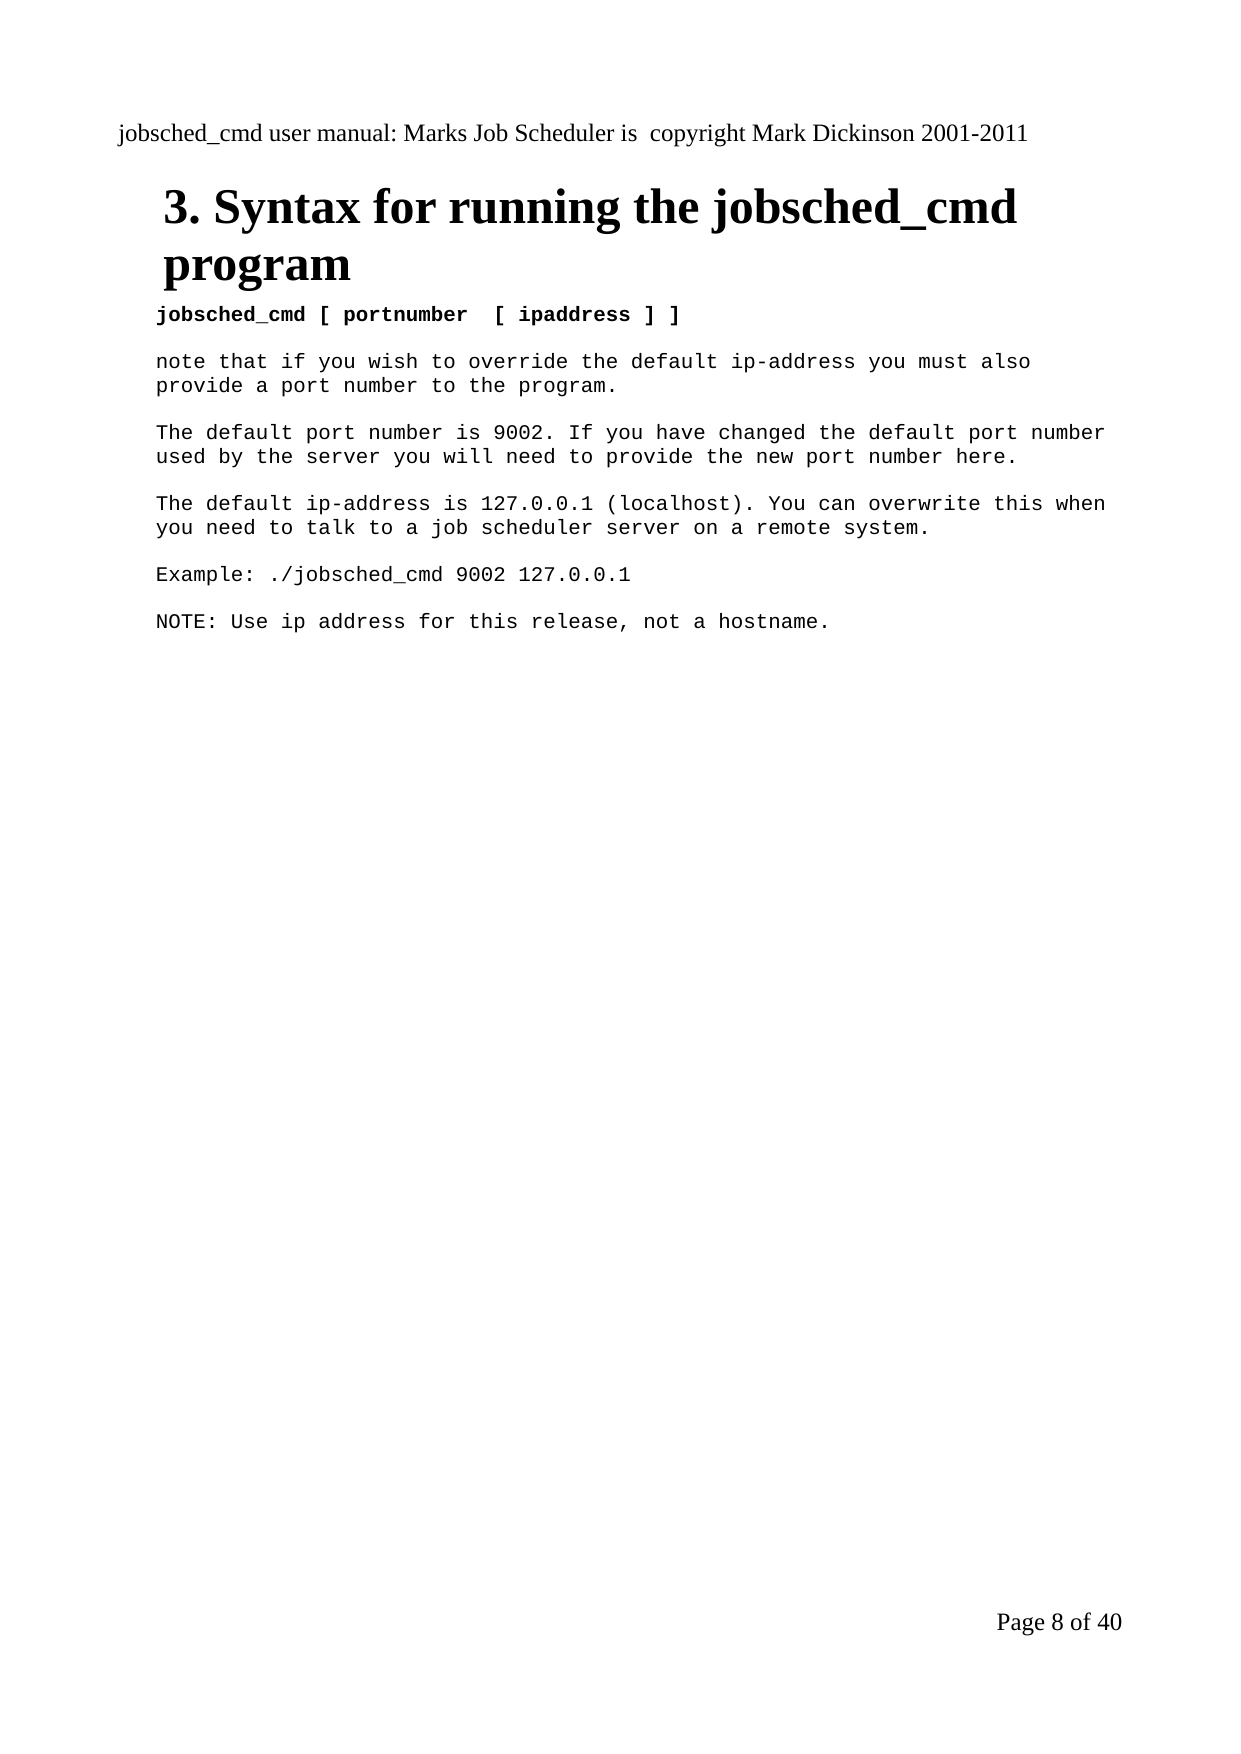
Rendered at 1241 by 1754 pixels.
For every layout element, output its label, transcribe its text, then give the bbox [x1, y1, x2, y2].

text used by the server you will need to provide the new port number here. [118, 446, 1122, 469]
text note that if you wish to override the default ip-address you must also [118, 351, 1122, 375]
text jobsched_cmd [ portnumber [ ipaddress ] ] [118, 304, 1122, 327]
text Example: ./jobsched_cmd 9002 127.0.0.1 [118, 564, 1122, 588]
text provide a port number to the program. [118, 375, 1122, 398]
text The default ip-address is 127.0.0.1 (localhost). You can overwrite this when [118, 493, 1122, 517]
subtitle 3. Syntax for running the jobsched_cmd program [118, 176, 1122, 291]
text NOTE: Use ip address for this release, not a hostname. [118, 611, 1122, 635]
text you need to talk to a job scheduler server on a remote system. [118, 517, 1122, 540]
text The default port number is 9002. If you have changed the default port number [118, 422, 1122, 446]
